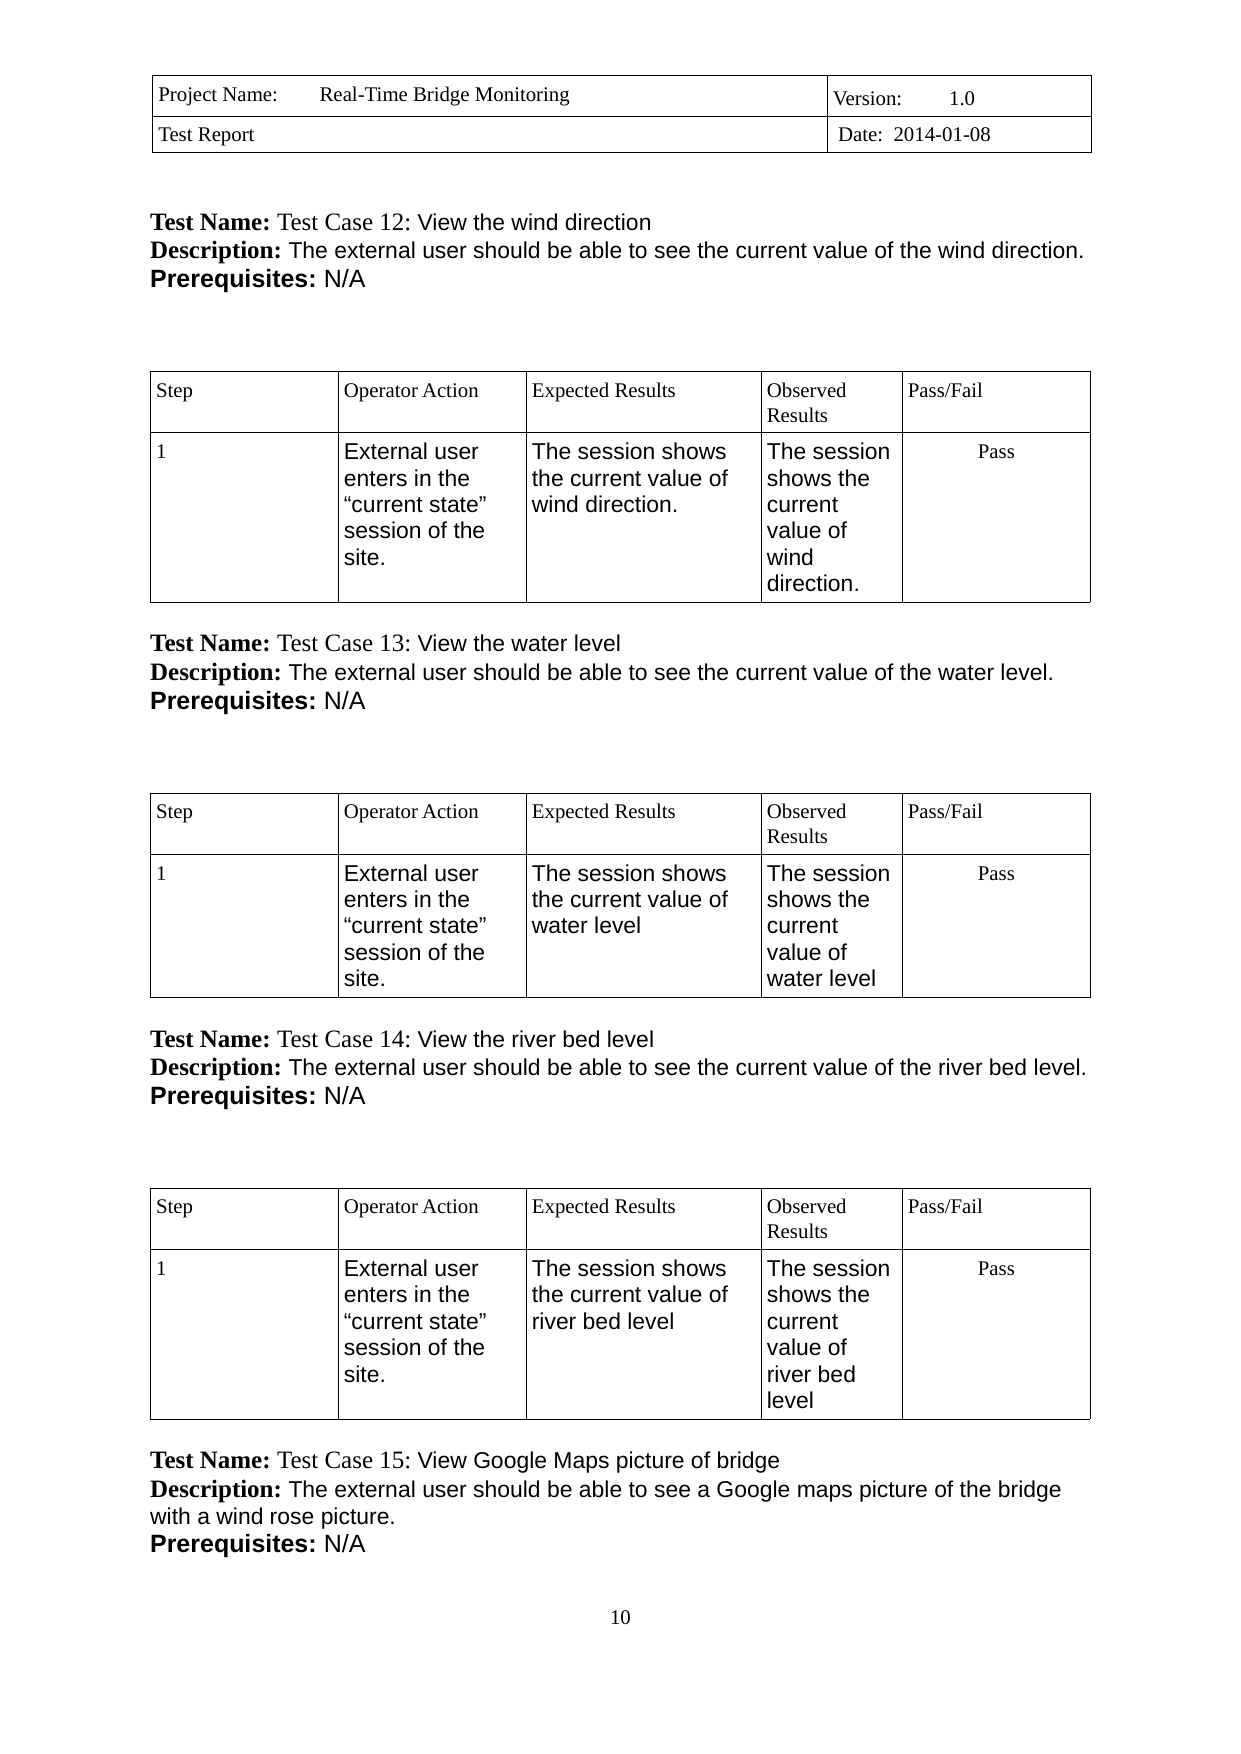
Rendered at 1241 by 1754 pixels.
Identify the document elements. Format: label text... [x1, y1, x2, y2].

table_header Pass/Fail [903, 1189, 1090, 1249]
text Prerequisites: N/A [150, 264, 1090, 293]
text Test Name: Test Case 12: View the wind direction [150, 207, 1090, 236]
table_cell The session shows the current value of water level [762, 855, 902, 997]
table_header Pass/Fail [903, 372, 1090, 432]
table_header Expected Results [527, 794, 761, 854]
table_header Observed Results [762, 372, 902, 432]
table_cell External user enters in the “current state” session of the site. [339, 1250, 526, 1419]
table_cell The session shows the current value of water level [527, 855, 761, 997]
text Prerequisites: N/A [150, 686, 1090, 715]
table_cell Pass [903, 1250, 1090, 1419]
text Test Name: Test Case 14: View the river bed level [150, 1024, 1090, 1052]
table_header Step [151, 372, 338, 432]
table_header Pass/Fail [903, 794, 1090, 854]
text Description: The external user should be able to see the current value of the river bed level. [150, 1052, 1090, 1081]
table_cell Pass [903, 855, 1090, 997]
table_header Expected Results [527, 1189, 761, 1249]
text Prerequisites: N/A [150, 1081, 1090, 1110]
table_cell External user enters in the “current state” session of the site. [339, 433, 526, 602]
table_cell External user enters in the “current state” session of the site. [339, 855, 526, 997]
table_cell 1 [151, 433, 338, 602]
table_header Observed Results [762, 1189, 902, 1249]
text Test Name: Test Case 15: View Google Maps picture of bridge [150, 1445, 1090, 1474]
table_cell The session shows the current value of wind direction. [527, 433, 761, 602]
table_cell The session shows the current value of wind direction. [762, 433, 902, 602]
table_header Expected Results [527, 372, 761, 432]
text Description: The external user should be able to see the current value of the wind direction. [150, 236, 1090, 264]
table_header Operator Action [339, 372, 526, 432]
text with a wind rose picture. [150, 1503, 1090, 1529]
table_cell The session shows the current value of river bed level [527, 1250, 761, 1419]
text Description: The external user should be able to see the current value of the water level. [150, 657, 1090, 686]
table_header Operator Action [339, 1189, 526, 1249]
table_header Step [151, 794, 338, 854]
table_header Observed Results [762, 794, 902, 854]
table_header Step [151, 1189, 338, 1249]
text Test Name: Test Case 13: View the water level [150, 628, 1090, 657]
text Description: The external user should be able to see a Google maps picture of the bridge [150, 1474, 1090, 1503]
table_cell 1 [151, 855, 338, 997]
text Prerequisites: N/A [150, 1529, 1090, 1558]
table_cell 1 [151, 1250, 338, 1419]
table_cell Pass [903, 433, 1090, 602]
table_cell The session shows the current value of river bed level [762, 1250, 902, 1419]
table_header Operator Action [339, 794, 526, 854]
